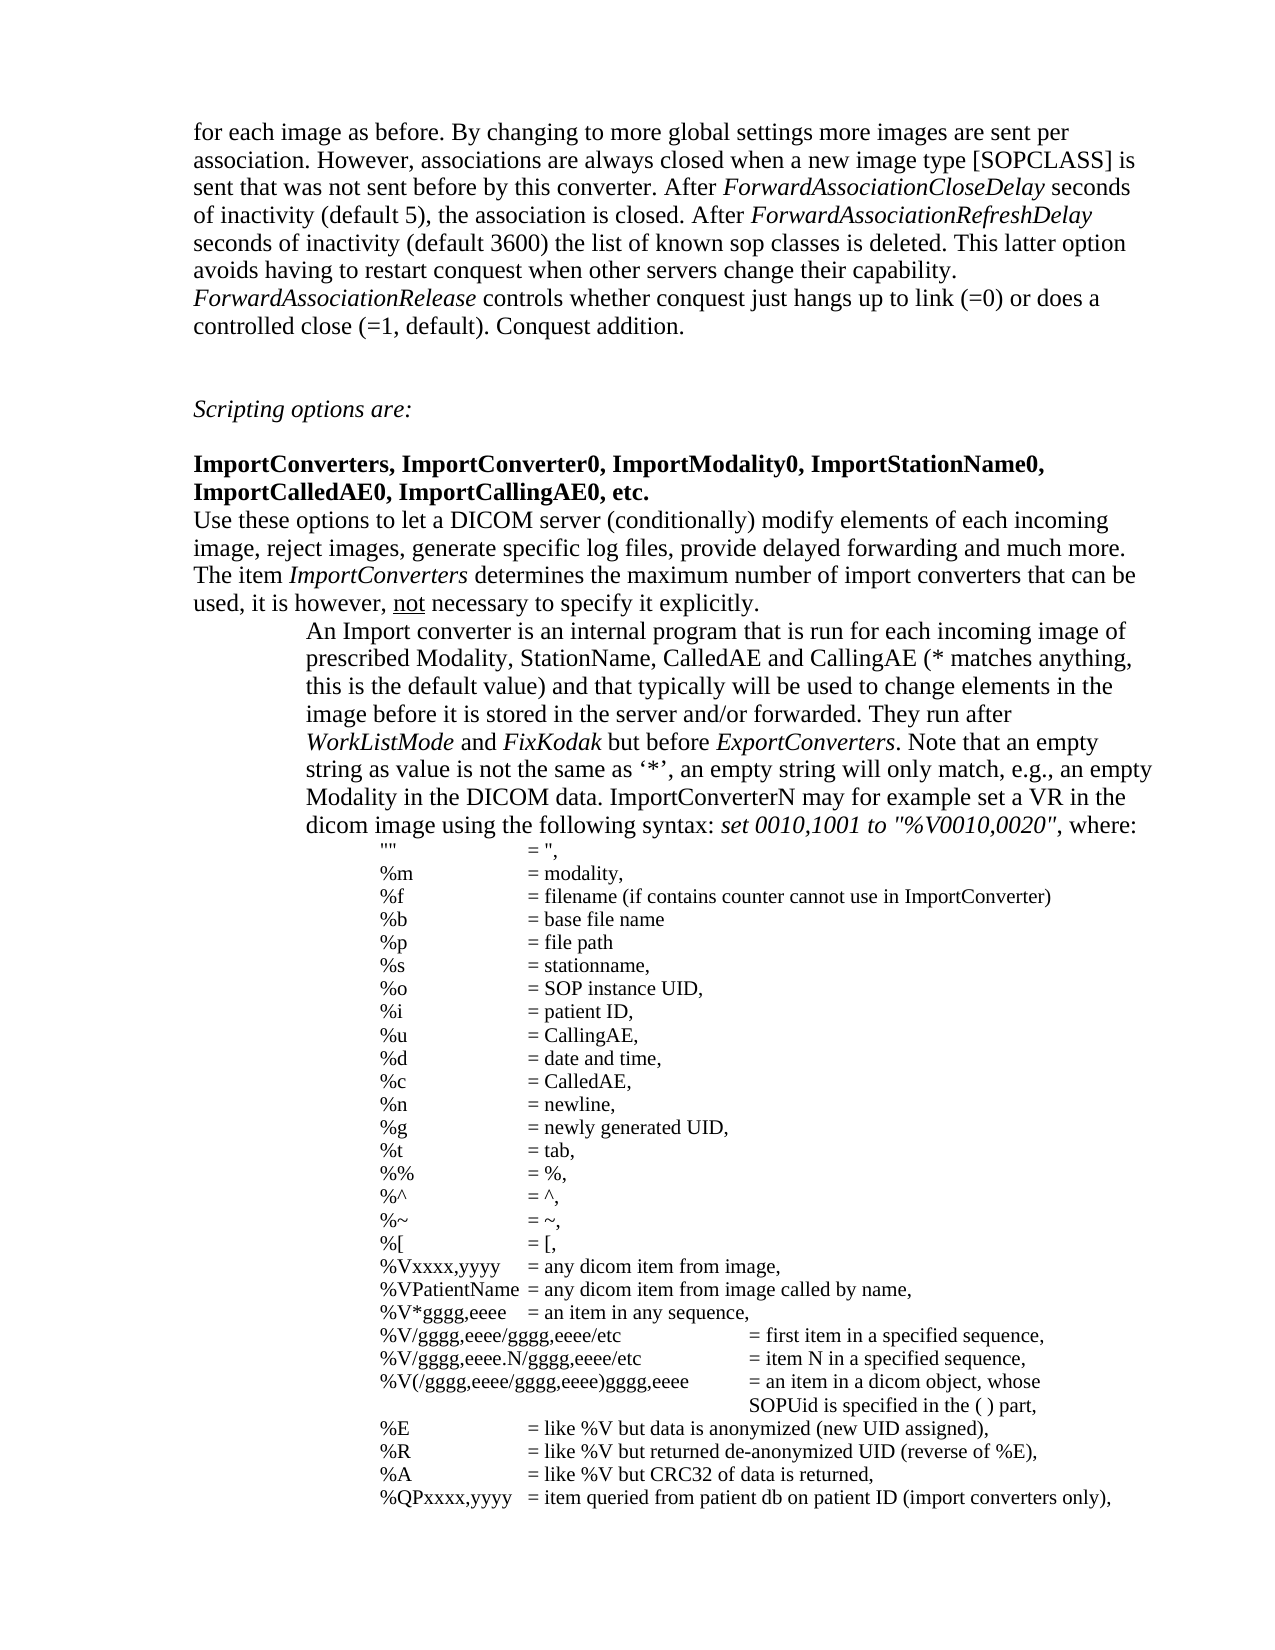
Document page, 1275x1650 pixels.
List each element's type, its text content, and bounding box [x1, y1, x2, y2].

text Use these options to let a DICOM server (conditionally) modify elements of each incoming image, reject images, generate specific log files, provide delayed forwarding and much more. The item ImportConverters determines the maximum number of import converters that can be used, it is however, not necessary to specify it explicitly. [193, 506, 1157, 617]
text %E = like %V but data is anonymized (new UID assigned), [306, 1417, 1157, 1440]
text for each image as before. By changing to more global settings more images are sent per association. However, associations are always closed when a new image type [SOPCLASS] is sent that was not sent before by this converter. After ForwardAssociationCloseDelay seconds of inactivity (default 5), the association is closed. After ForwardAssociationRefreshDelay seconds of inactivity (default 3600) the list of known sop classes is deleted. This latter option avoids having to restart conquest when other servers change their capability. ForwardAssociationRelease controls whether conquest just hangs up to link (=0) or does a controlled close (=1, default). Conquest addition. [193, 118, 1157, 340]
text %t = tab, [306, 1139, 1157, 1162]
text %V/gggg,eeee/gggg,eeee/etc = first item in a specified sequence, [306, 1324, 1157, 1347]
text "" = ", [306, 838, 1157, 862]
text %[ = [, [306, 1232, 1157, 1255]
text Scripting options are: [193, 395, 1157, 423]
text %b = base file name [306, 908, 1157, 931]
text %A = like %V but CRC32 of data is returned, [306, 1463, 1157, 1486]
text ImportConverters, ImportConverter0, ImportModality0, ImportStationName0, ImportCalledAE0, ImportCallingAE0, etc. [193, 451, 1157, 506]
text %% = %, [306, 1162, 1157, 1185]
text %c = CalledAE, [306, 1070, 1157, 1093]
text %o = SOP instance UID, [306, 977, 1157, 1000]
text %s = stationname, [306, 954, 1157, 977]
text %~ = ~, [306, 1208, 1157, 1232]
text %V*gggg,eeee = an item in any sequence, [306, 1301, 1157, 1324]
text %f = filename (if contains counter cannot use in ImportConverter) [306, 885, 1157, 908]
text %^ = ^, [306, 1185, 1157, 1208]
text %d = date and time, [306, 1047, 1157, 1070]
text %VPatientName = any dicom item from image called by name, [306, 1278, 1157, 1301]
text %V/gggg,eeee.N/gggg,eeee/etc = item N in a specified sequence, %V(/gggg,eeee/gggg,eeee)gggg,eeee = an item in a dicom object, whose SOPUid is specified in the ( ) part, [306, 1347, 1157, 1417]
text %Vxxxx,yyyy = any dicom item from image, [306, 1255, 1157, 1278]
text %QPxxxx,yyyy = item queried from patient db on patient ID (import converters only), [306, 1486, 1157, 1509]
text %p = file path [306, 931, 1157, 954]
text An Import converter is an internal program that is run for each incoming image of prescribed Modality, StationName, CalledAE and CallingAE (* matches anything, this is the default value) and that typically will be used to change elements in the image before it is stored in the server and/or forwarded. They run after WorkListMode and FixKodak but before ExportConverters. Note that an empty string as value is not the same as ‘*’, an empty string will only match, e.g., an empty Modality in the DICOM data. ImportConverterN may for example set a VR in the dicom image using the following syntax: set 0010,1001 to "%V0010,0020", where: [306, 617, 1157, 838]
text %u = CallingAE, [306, 1023, 1157, 1047]
text %m = modality, [306, 862, 1157, 885]
text %R = like %V but returned de-anonymized UID (reverse of %E), [306, 1440, 1157, 1463]
text %n = newline, [306, 1093, 1157, 1116]
text %g = newly generated UID, [306, 1116, 1157, 1139]
text %i = patient ID, [306, 1000, 1157, 1023]
